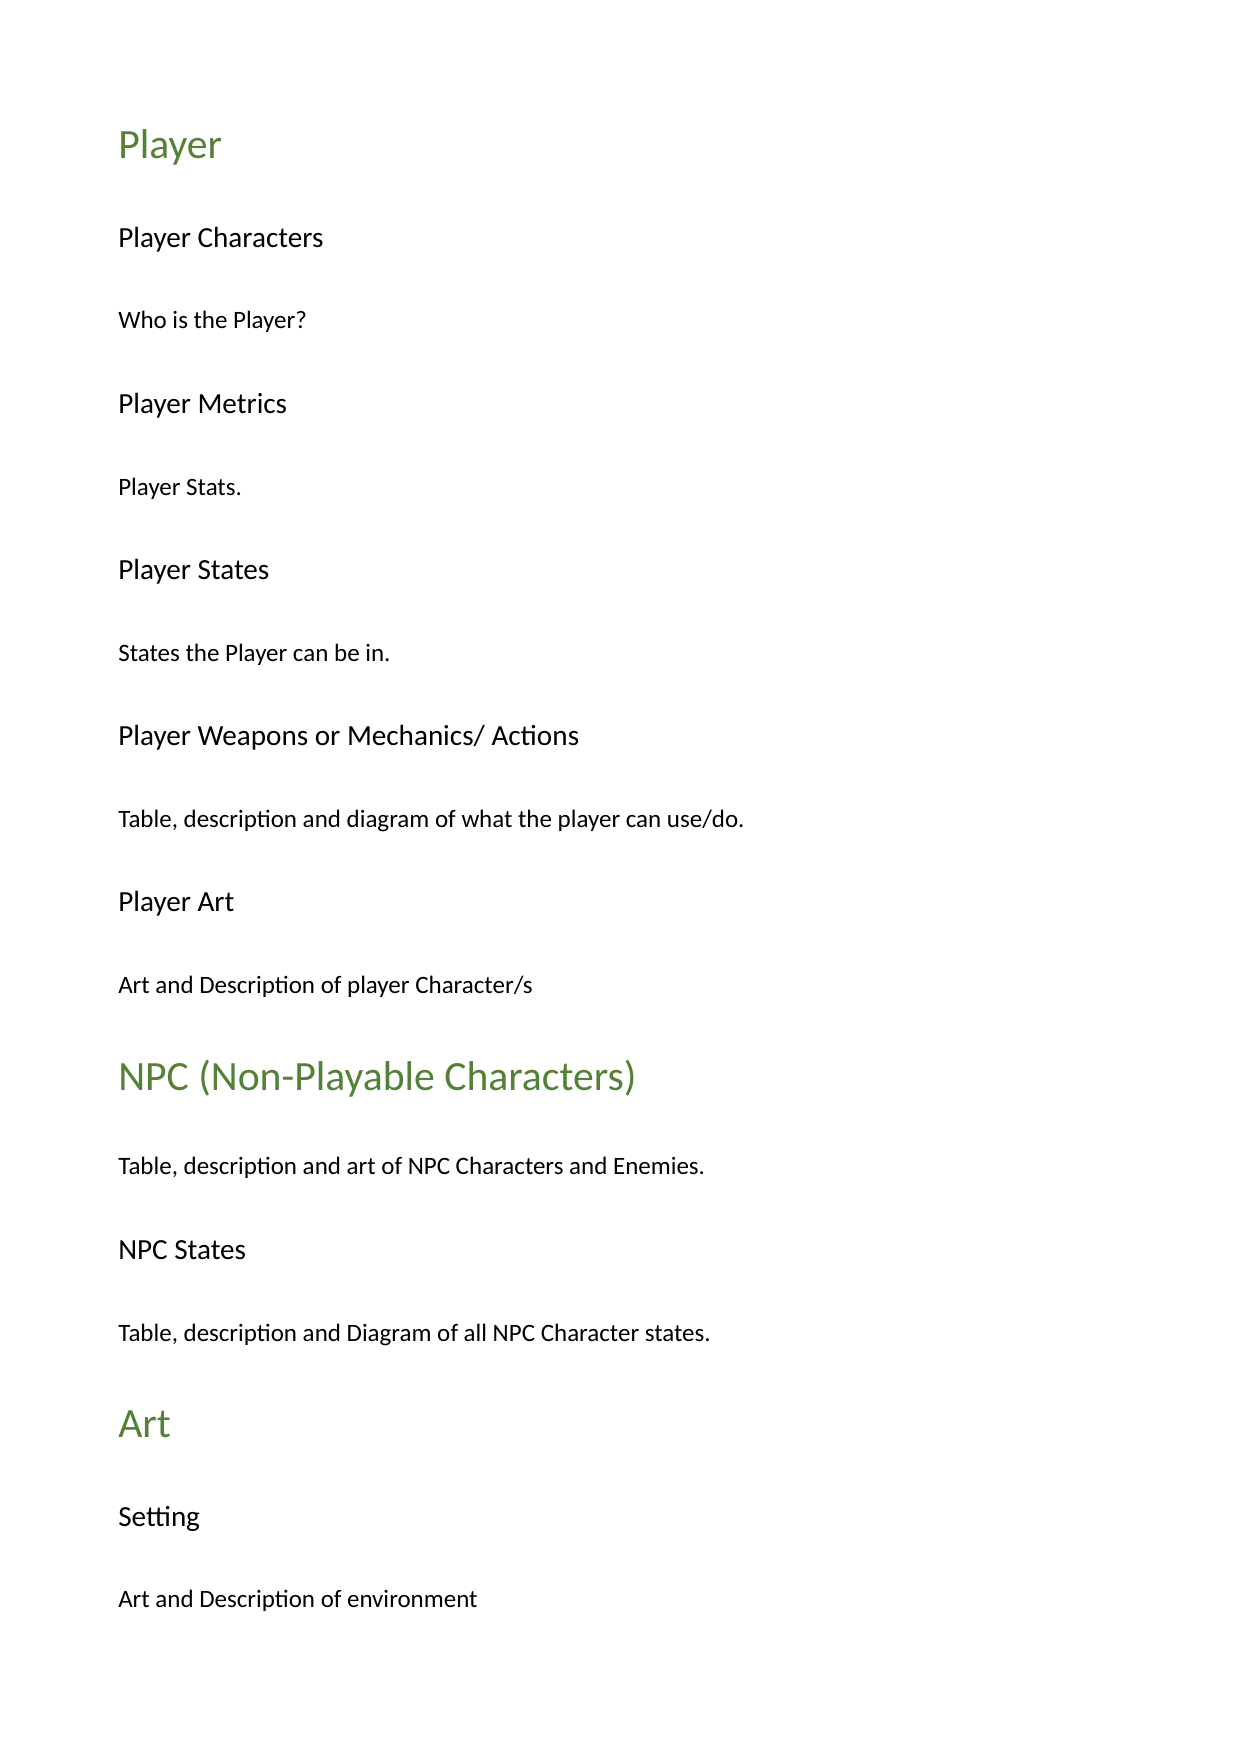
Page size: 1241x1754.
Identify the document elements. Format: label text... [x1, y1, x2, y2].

text Player Weapons or Mechanics/ Actions [118, 717, 1122, 753]
text Table, description and art of NPC Characters and Enemies. [118, 1151, 1122, 1181]
text Art [118, 1397, 1122, 1448]
text States the Player can be in. [118, 637, 1122, 667]
text Player States [118, 551, 1122, 587]
text Player [118, 118, 1122, 169]
text Art and Description of player Character/s [118, 969, 1122, 1000]
text Table, description and diagram of what the player can use/do. [118, 803, 1122, 833]
text Who is the Player? [118, 304, 1122, 335]
text Player Art [118, 883, 1122, 919]
text Art and Description of environment [118, 1584, 1122, 1614]
text Table, description and Diagram of all NPC Character states. [118, 1317, 1122, 1347]
text Player Stats. [118, 471, 1122, 501]
text Player Characters [118, 219, 1122, 254]
text NPC States [118, 1231, 1122, 1267]
text Player Metrics [118, 385, 1122, 421]
text NPC (Non-Playable Characters) [118, 1050, 1122, 1101]
text Setting [118, 1498, 1122, 1534]
